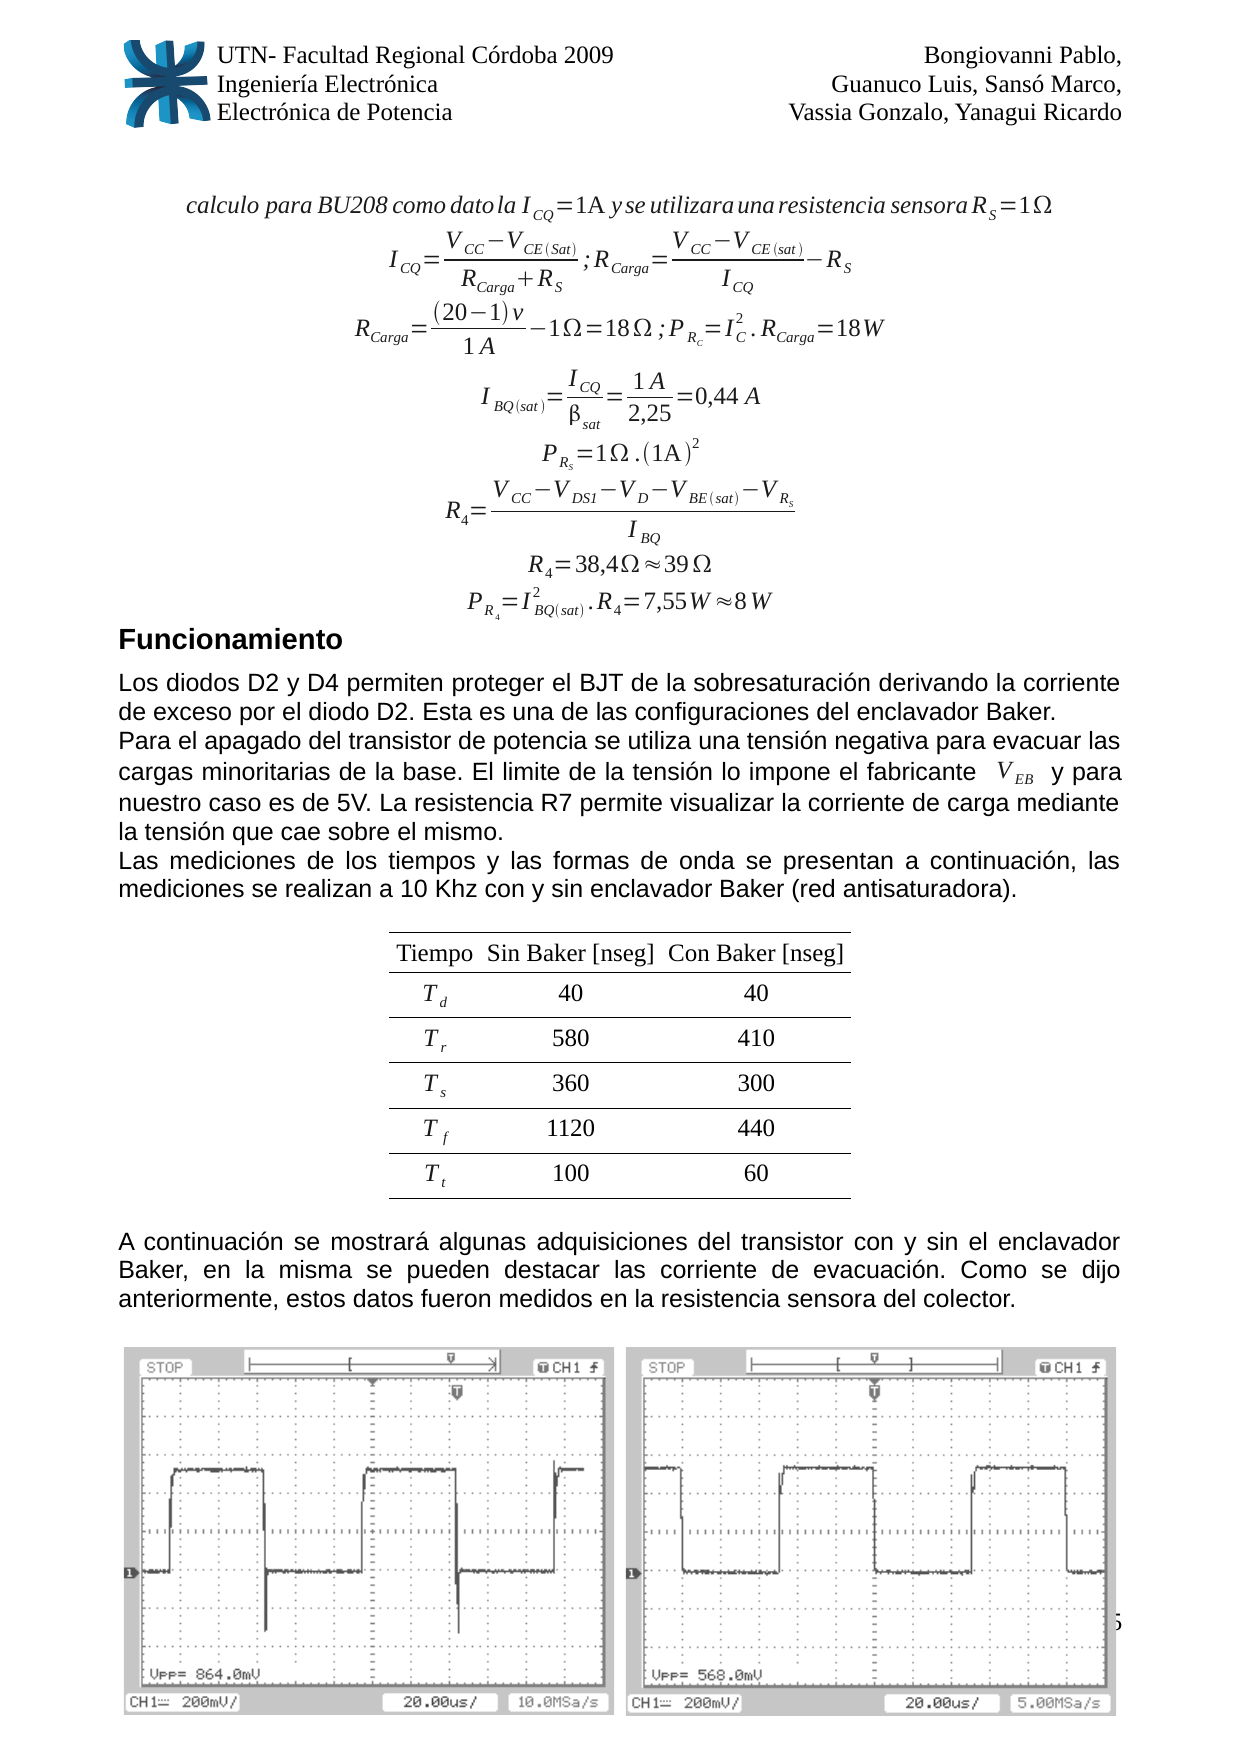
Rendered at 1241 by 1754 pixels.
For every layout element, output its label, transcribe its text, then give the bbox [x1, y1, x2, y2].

table_cell 100 [480, 1154, 661, 1198]
table_cell [389, 1154, 480, 1198]
table_cell 40 [661, 973, 851, 1017]
table_cell [389, 1109, 480, 1152]
table_cell 60 [661, 1154, 851, 1198]
text Para el apagado del transistor de potencia se utiliza una tensión negativa para evacuar las cargas minoritarias de la base. El limite de la tensión lo impone el fabricantey para nuestro caso es de 5V. La resistencia R7 permite visualizar la corriente de carga mediante la tensión que cae sobre el mismo. [118, 726, 1122, 846]
table_header [118, 1341, 620, 1577]
text A continuación se mostrará algunas adquisiciones del transistor con y sin el enclavador Baker, en la misma se pueden destacar las corriente de evacuación. Como se dijo anteriormente, estos datos fueron medidos en la resistencia sensora del colector. [118, 1226, 1122, 1313]
table_cell 440 [661, 1109, 851, 1152]
table_cell [389, 973, 480, 1017]
picture [123, 40, 211, 128]
text Las mediciones de los tiempos y las formas de onda se presentan a continuación, las mediciones se realizan a 10 Khz con y sin enclavador Baker (red antisaturadora). [118, 846, 1122, 903]
table_cell [389, 1018, 480, 1062]
table_header [620, 1341, 1122, 1577]
table_cell 40 [480, 973, 661, 1017]
table_cell 1120 [480, 1109, 661, 1152]
table_cell 410 [661, 1018, 851, 1062]
table_header Tiempo [389, 933, 480, 972]
table_cell [389, 1063, 480, 1107]
subtitle Funcionamiento [118, 224, 1122, 656]
text Los diodos D2 y D4 permiten proteger el BJT de la sobresaturación derivando la corriente de exceso por el diodo D2. Esta es una de las configuraciones del enclavador Baker. [118, 668, 1122, 726]
table_cell 360 [480, 1063, 661, 1107]
table_header Sin Baker [nseg] [480, 933, 661, 972]
table_header Con Baker [nseg] [661, 933, 851, 972]
table_cell 300 [661, 1063, 851, 1107]
table_cell 580 [480, 1018, 661, 1062]
